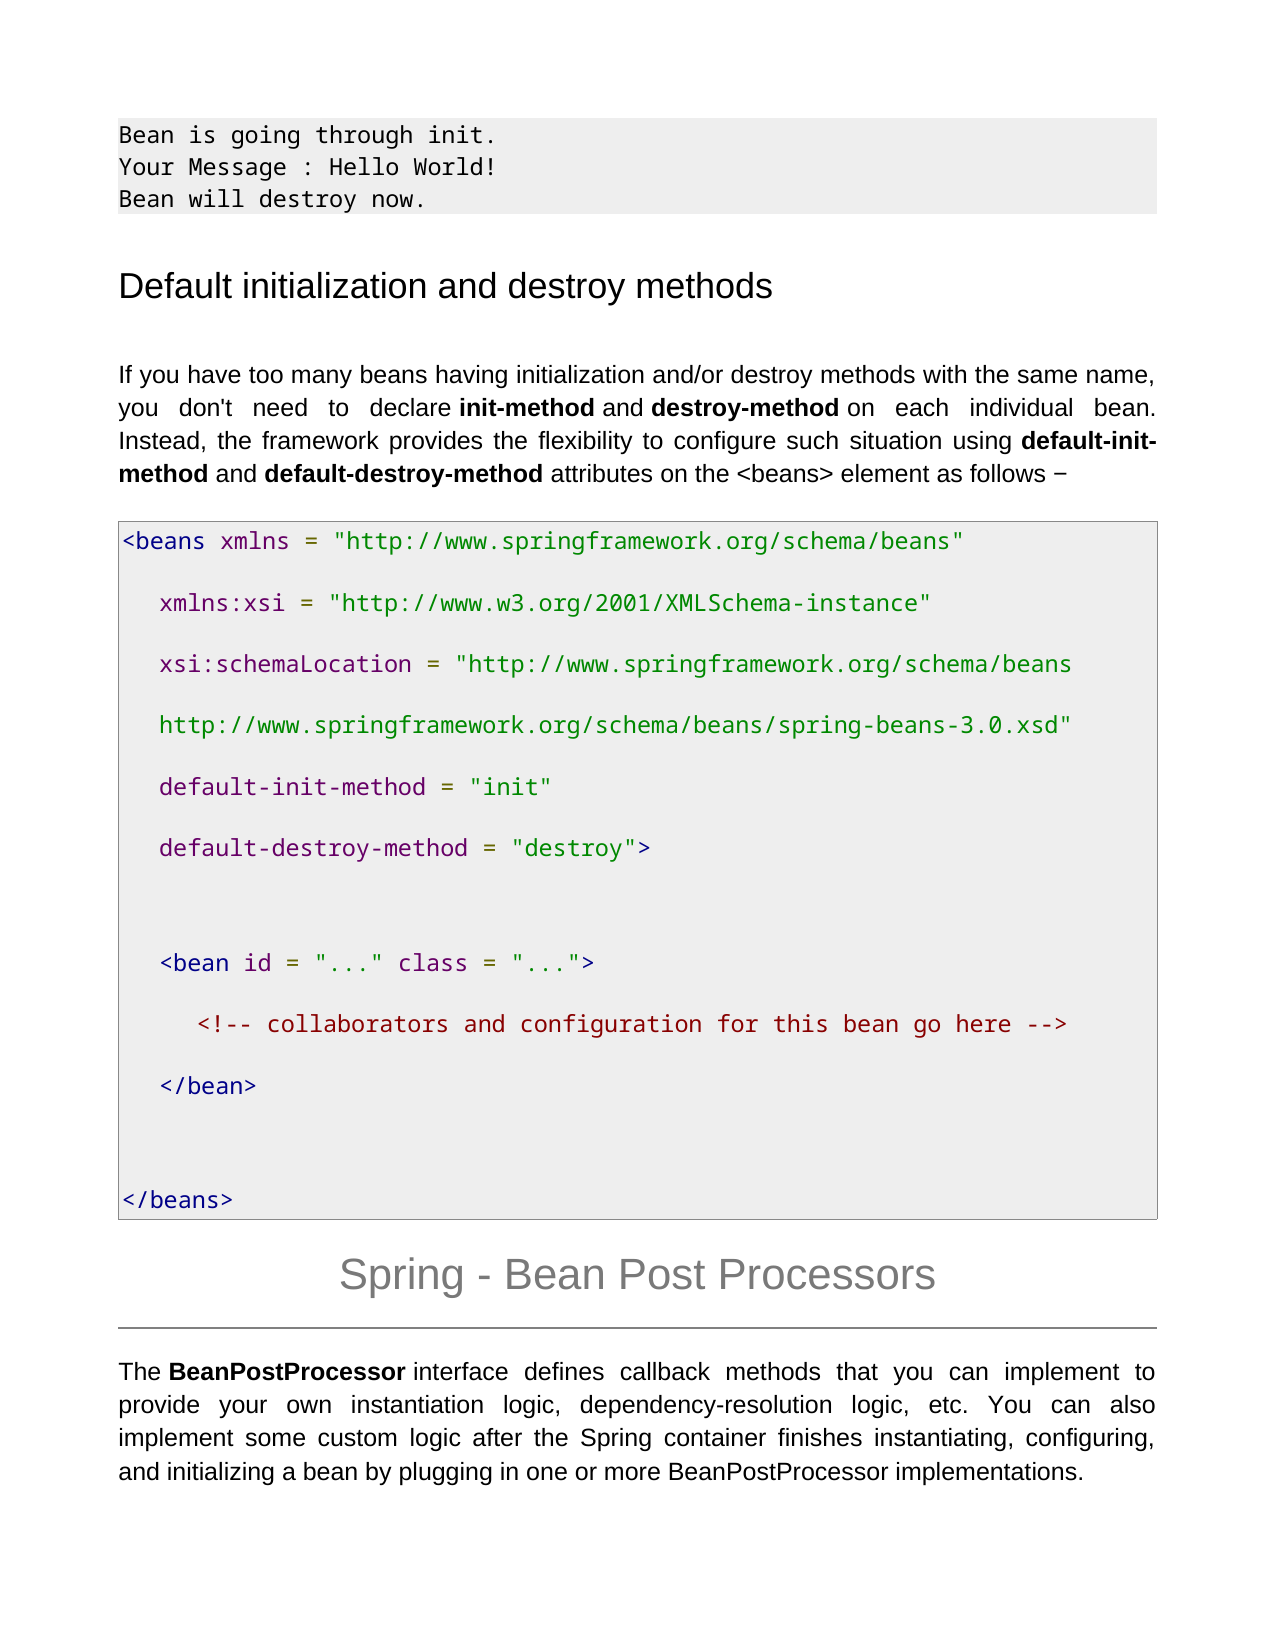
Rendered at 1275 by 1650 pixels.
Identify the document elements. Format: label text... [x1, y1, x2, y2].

text The BeanPostProcessor interface defines callback methods that you can implement to provide your own instantiation logic, dependency-resolution logic, etc. You can also implement some custom logic after the Spring container finishes instantiating, configuring, and initializing a bean by plugging in one or more BeanPostProcessor implementations. [118, 1357, 1157, 1485]
text xmlns:xsi = "http://www.w3.org/2001/XMLSchema-instance" [119, 583, 1157, 618]
text Bean is going through init. [118, 118, 1157, 150]
text </beans> [119, 1181, 1157, 1219]
text <!-- collaborators and configuration for this bean go here --> [119, 1004, 1157, 1040]
text xsi:schemaLocation = "http://www.springframework.org/schema/beans [119, 644, 1157, 679]
text </bean> [119, 1066, 1157, 1101]
text default-destroy-method = "destroy"> [119, 828, 1157, 864]
text default-init-method = "init" [119, 767, 1157, 802]
text http://www.springframework.org/schema/beans/spring-beans-3.0.xsd" [119, 706, 1157, 741]
text <beans xmlns = "http://www.springframework.org/schema/beans" [119, 522, 1157, 556]
text If you have too many beans having initialization and/or destroy methods with the same name, you don't need to declare init-method and destroy-method on each individual bean. Instead, the framework provides the flexibility to configure such situation using default-init-method and default-destroy-method attributes on the <beans> element as follows − [118, 359, 1157, 487]
subtitle Spring - Bean Post Processors [118, 1248, 1157, 1299]
text <bean id = "..." class = "..."> [119, 943, 1157, 978]
text Your Message : Hello World! [118, 150, 1157, 182]
text Bean will destroy now. [118, 182, 1157, 214]
subtitle Default initialization and destroy methods [118, 264, 1157, 306]
